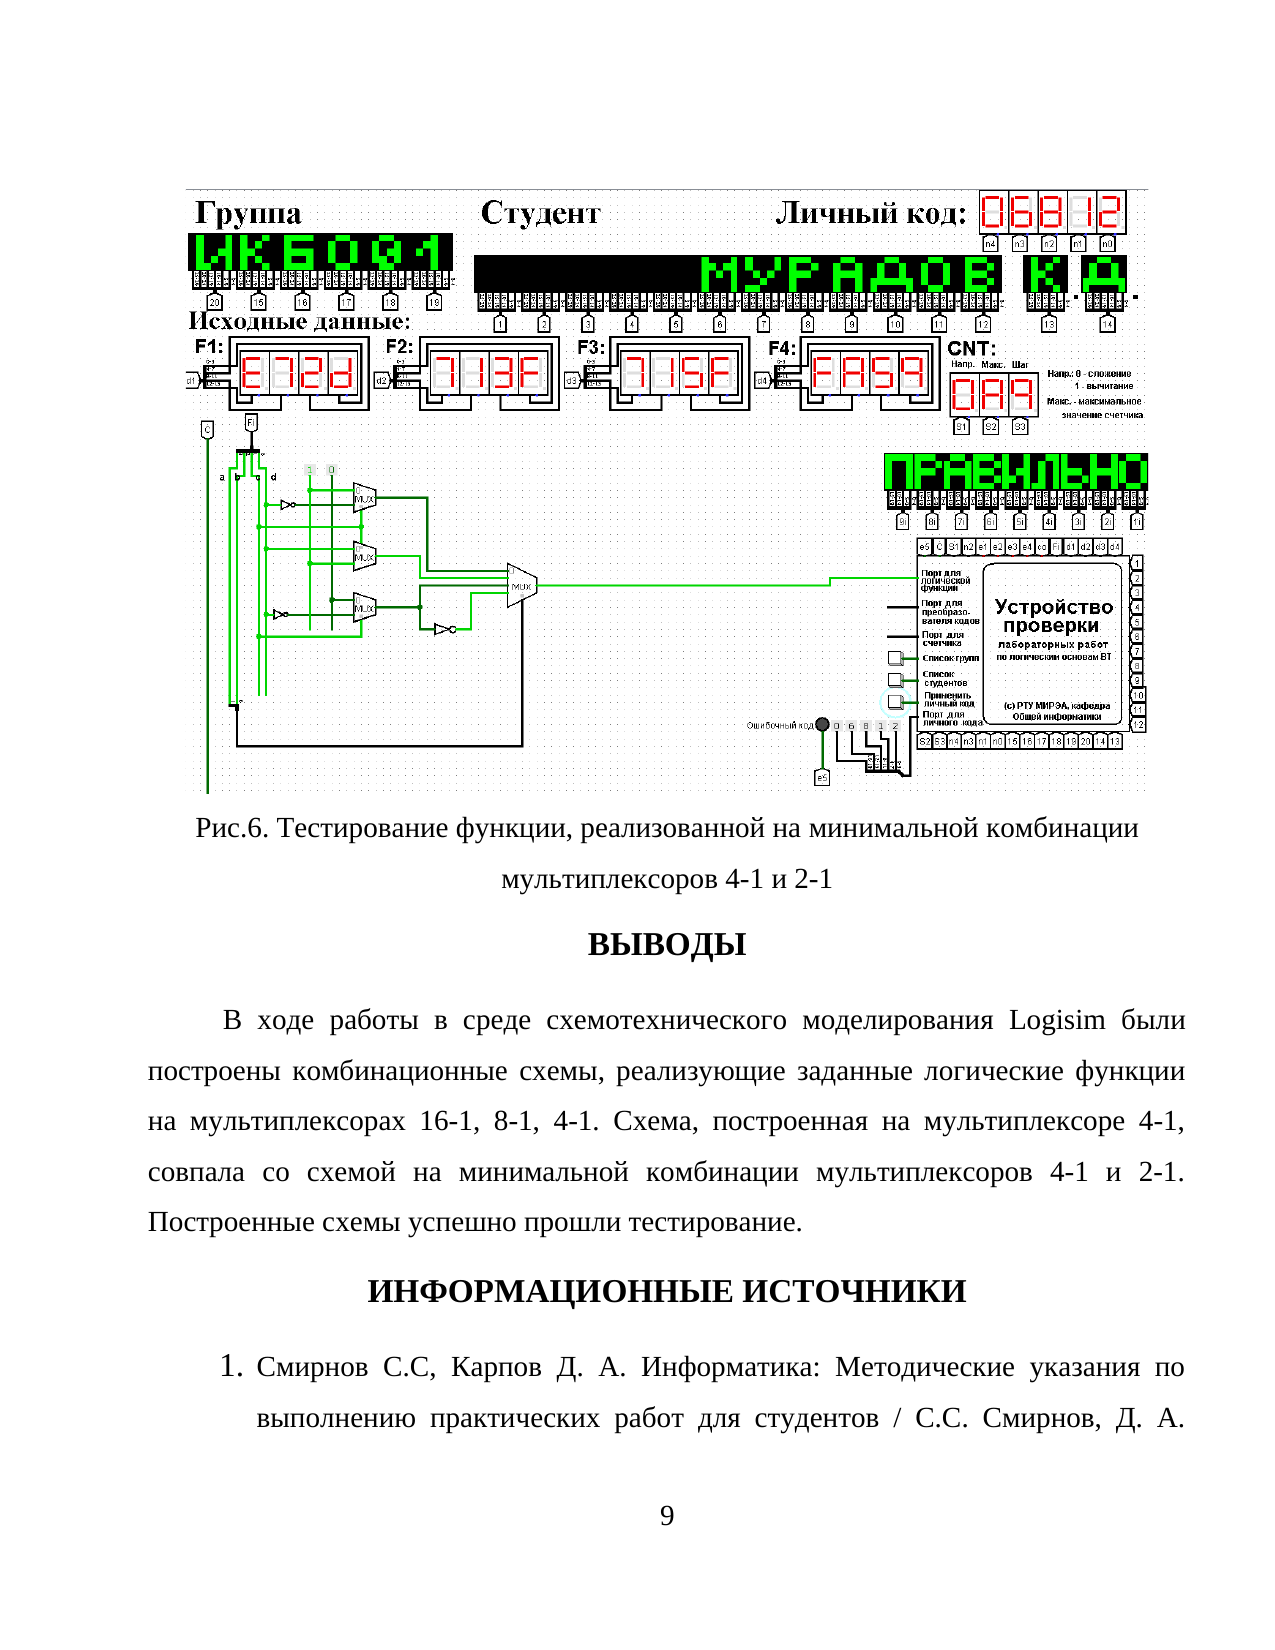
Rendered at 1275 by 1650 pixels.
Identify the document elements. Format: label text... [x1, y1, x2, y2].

text Рис.6. Тестирование функции, реализованной на минимальной комбинации мультиплексоров 4-1 и 2-1 [148, 161, 1186, 894]
text ИНФОРМАЦИОННЫЕ ИСТОЧНИКИ [148, 1271, 1186, 1309]
text В ходе работы в среде схемотехнического моделирования Logisim были построены комбинационные схемы, реализующие заданные логические функции на мультиплексорах 16-1, 8-1, 4-1. Схема, построенная на мультиплексоре 4-1, совпала со схемой на минимальной комбинации мультиплексоров 4-1 и 2-1. Построенные схемы успешно прошли тестирование. [148, 998, 1186, 1237]
list Смирнов С.С, Карпов Д. А. Информатика: Методические указания по выполнению практических работ для студентов / С.С. Смирнов, Д. А. [219, 1345, 1186, 1434]
picture [185, 189, 1149, 794]
text ВЫВОДЫ [148, 924, 1186, 962]
